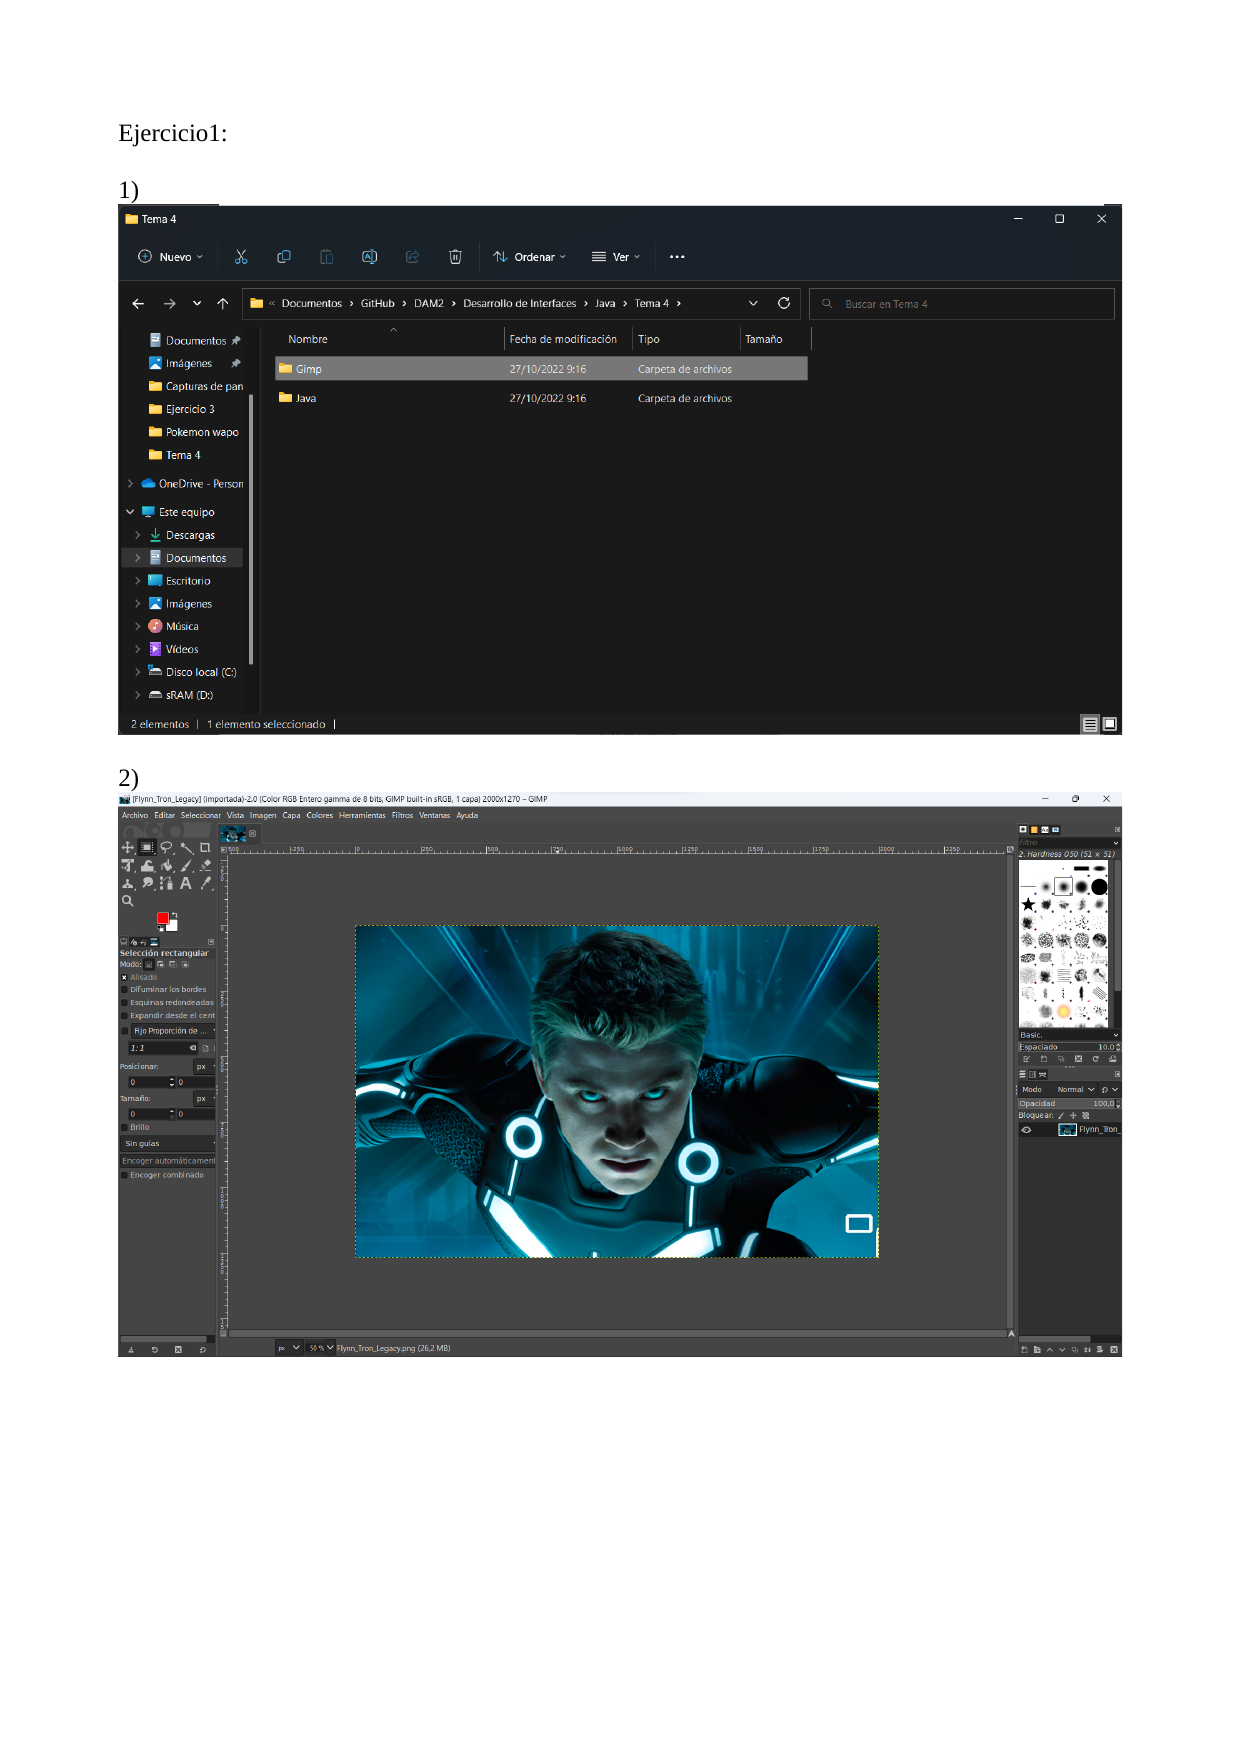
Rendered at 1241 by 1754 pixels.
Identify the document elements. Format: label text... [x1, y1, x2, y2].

text 2) [118, 763, 1122, 792]
picture [118, 792, 1123, 1357]
text 1) [118, 176, 1122, 204]
text Ejercicio1: [118, 118, 1122, 147]
picture [118, 204, 1123, 735]
